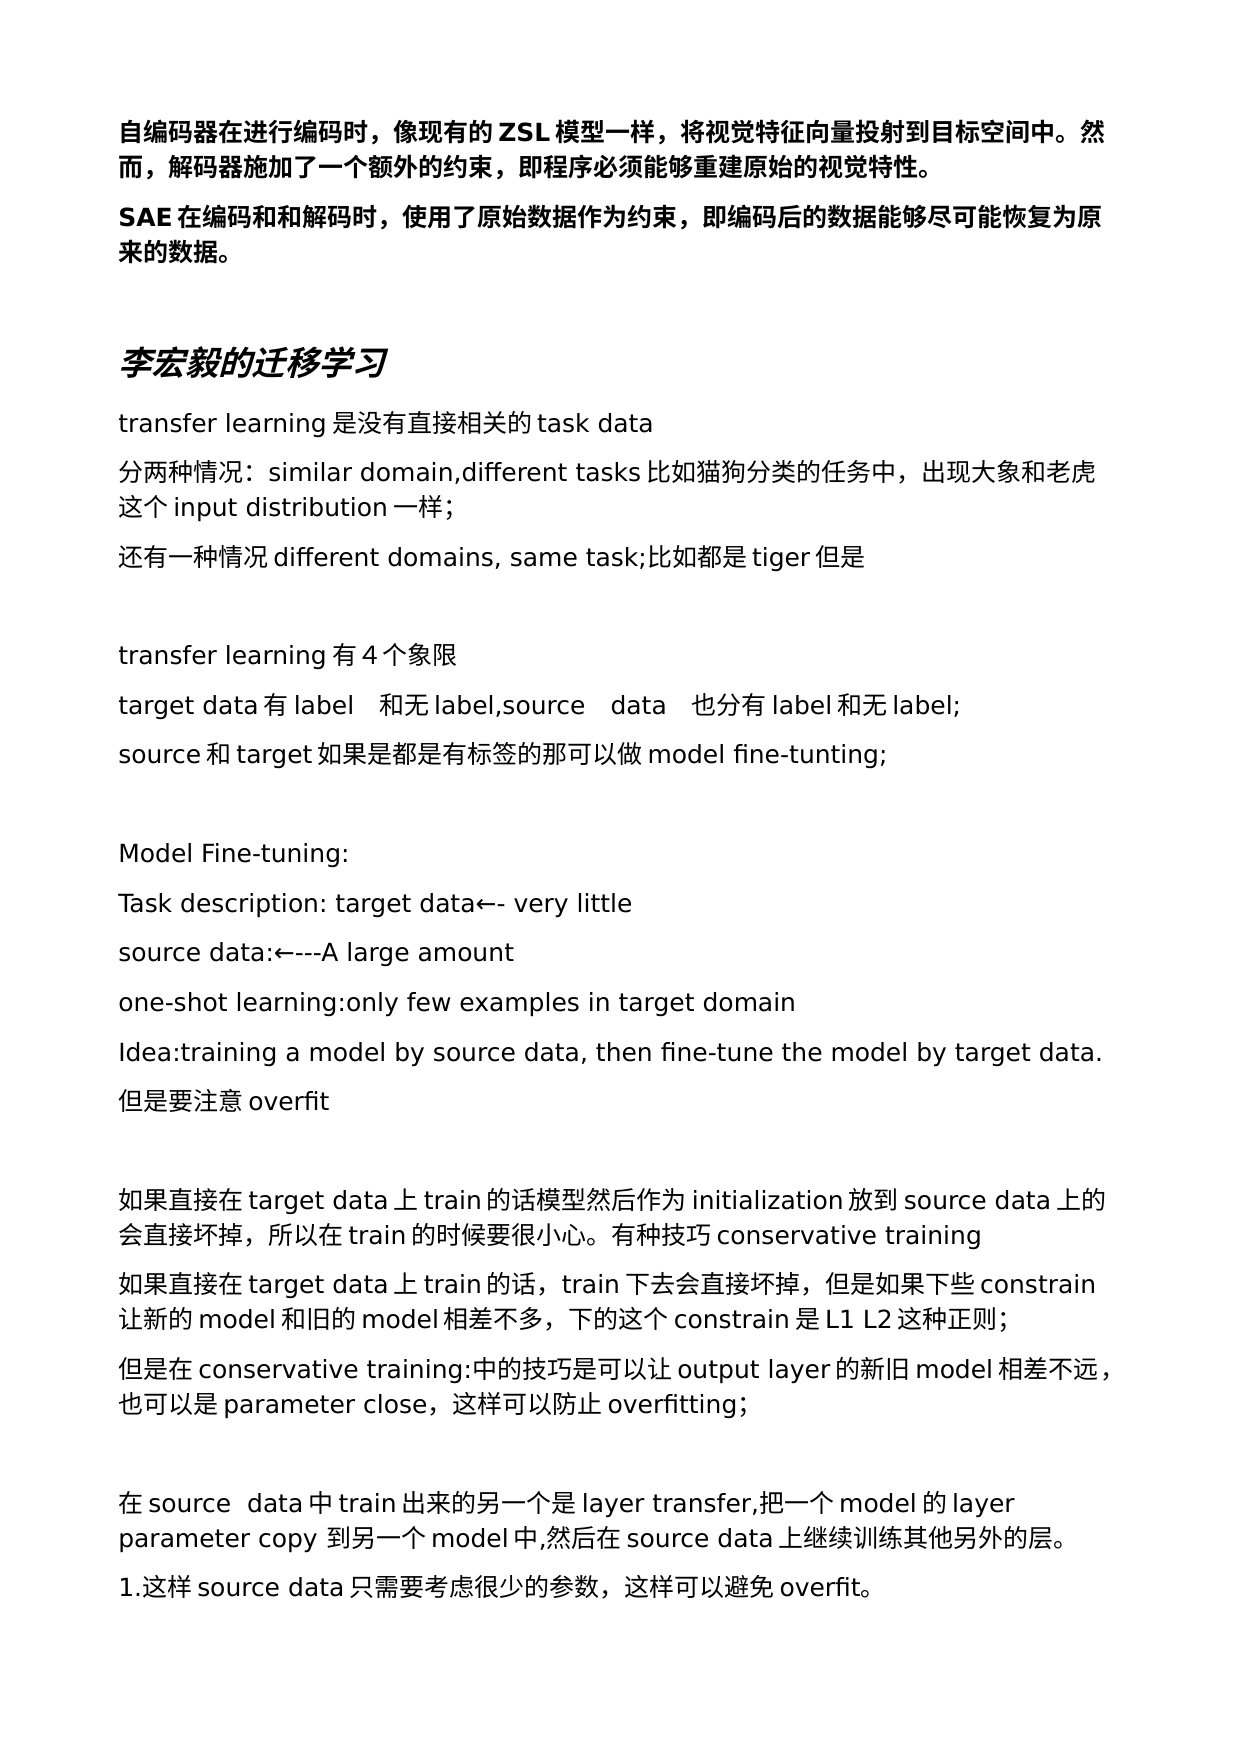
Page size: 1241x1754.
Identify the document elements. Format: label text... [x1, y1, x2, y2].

text one-shot learning:only few examples in target domain [118, 988, 1122, 1017]
text 1.这样source data只需要考虑很少的参数，这样可以避免overfit。 [118, 1573, 1122, 1602]
text source data:←---A large amount [118, 938, 1122, 968]
text 如果直接在target data上train的话模型然后作为initialization放到source data上的会直接坏掉，所以在train的时候要很小心。有种技巧conservative training [118, 1186, 1122, 1250]
text target data有label 和无label,source data 也分有label和无label; [118, 691, 1122, 720]
text Model Fine-tuning: [118, 839, 1122, 868]
text 但是在conservative training:中的技巧是可以让output layer的新旧model相差不远，也可以是parameter close，这样可以防止overfitting； [118, 1355, 1122, 1419]
text Task description: target data←- very little [118, 889, 1122, 918]
text 自编码器在进行编码时，像现有的ZSL模型一样，将视觉特征向量投射到目标空间中。然而，解码器施加了一个额外的约束，即程序必须能够重建原始的视觉特性。 [118, 118, 1122, 182]
text 李宏毅的迁移学习 [118, 336, 1122, 384]
text SAE在编码和和解码时，使用了原始数据作为约束，即编码后的数据能够尽可能恢复为原来的数据。 [118, 203, 1122, 267]
text 如果直接在target data上train的话，train下去会直接坏掉，但是如果下些constrain让新的model和旧的model相差不多，下的这个constrain是L1 L2这种正则； [118, 1271, 1122, 1335]
text transfer learning有４个象限 [118, 642, 1122, 671]
text 但是要注意overfit [118, 1087, 1122, 1116]
text source和target如果是都是有标签的那可以做model fine-tunting; [118, 741, 1122, 770]
text 还有一种情况different domains, same task;比如都是tiger但是 [118, 543, 1122, 572]
text Idea:training a model by source data, then fine-tune the model by target data. [118, 1038, 1122, 1067]
text 在source data中train出来的另一个是layer transfer,把一个model的layer parameter copy 到另一个model中,然后在source data上继续训练其他另外的层。 [118, 1489, 1122, 1553]
text 分两种情况：similar domain,different tasks比如猫狗分类的任务中，出现大象和老虎这个input distribution一样； [118, 458, 1122, 522]
text transfer learning是没有直接相关的task data [118, 409, 1122, 438]
